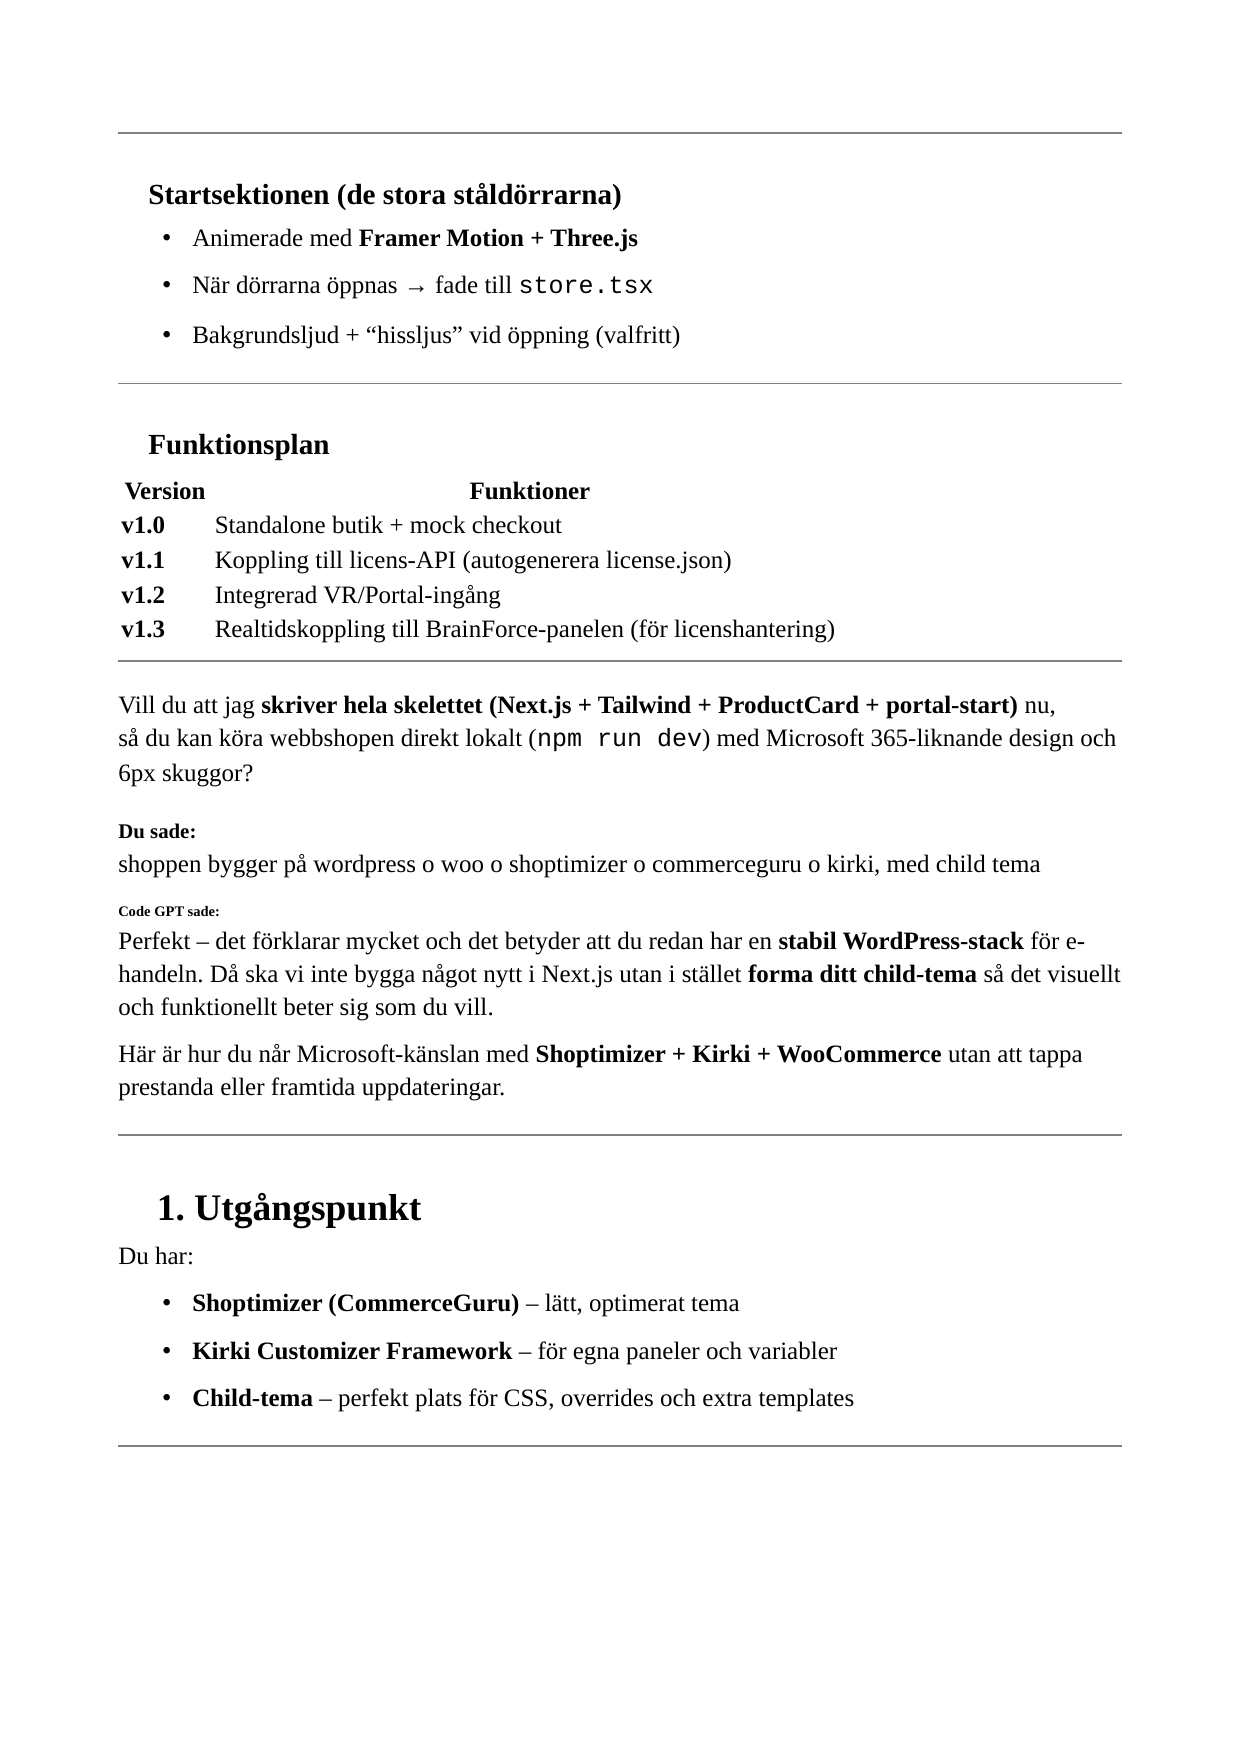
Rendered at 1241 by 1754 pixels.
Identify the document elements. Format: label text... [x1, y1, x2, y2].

table_header Funktioner [212, 473, 848, 508]
table_cell Integrerad VR/Portal-ingång [212, 577, 848, 611]
text Vill du att jag skriver hela skelettet (Next.js + Tailwind + ProductCard + portal-start) nu, så du kan köra webbshopen direkt lokalt (npm run dev) med Microsoft 365-liknande design och 6px skuggor? [118, 690, 1122, 787]
subtitle 💡 Funktionsplan [118, 427, 1122, 461]
list Kirki Customizer Framework – för egna paneler och variabler [162, 1336, 1122, 1365]
table_cell v1.3 [118, 611, 212, 646]
list Shoptimizer (CommerceGuru) – lätt, optimerat tema [162, 1288, 1122, 1317]
list Animerade med Framer Motion + Three.js [162, 223, 1122, 252]
table_cell v1.2 [118, 577, 212, 611]
subtitle 🧠 Startsektionen (de stora ståldörrarna) [118, 177, 1122, 211]
text Perfekt – det förklarar mycket och det betyder att du redan har en stabil WordPress-stack för e-handeln. Då ska vi inte bygga något nytt i Next.js utan i stället forma ditt child-tema så det visuellt och funktionellt beter sig som du vill. [118, 926, 1122, 1021]
subtitle Code GPT sade: [118, 903, 1122, 919]
table_cell Standalone butik + mock checkout [212, 508, 848, 542]
subtitle 🧩 1. Utgångspunkt [118, 1185, 1122, 1228]
table_header Version [118, 473, 212, 508]
list När dörrarna öppnas → fade till store.tsx [162, 271, 1122, 301]
subtitle Du sade: [118, 818, 1122, 843]
table_cell Realtidskoppling till BrainForce-panelen (för licenshantering) [212, 611, 848, 646]
text shoppen bygger på wordpress o woo o shoptimizer o commerceguru o kirki, med child tema [118, 849, 1122, 878]
text Du har: [118, 1241, 1122, 1269]
text Här är hur du når Microsoft-känslan med Shoptimizer + Kirki + WooCommerce utan att tappa prestanda eller framtida uppdateringar. [118, 1039, 1122, 1101]
table_cell Koppling till licens-API (autogenerera license.json) [212, 542, 848, 577]
list Bakgrundsljud + “hissljus” vid öppning (valfritt) [162, 321, 1122, 349]
list Child-tema – perfekt plats för CSS, overrides och extra templates [162, 1383, 1122, 1412]
table_cell v1.0 [118, 508, 212, 542]
table_cell v1.1 [118, 542, 212, 577]
